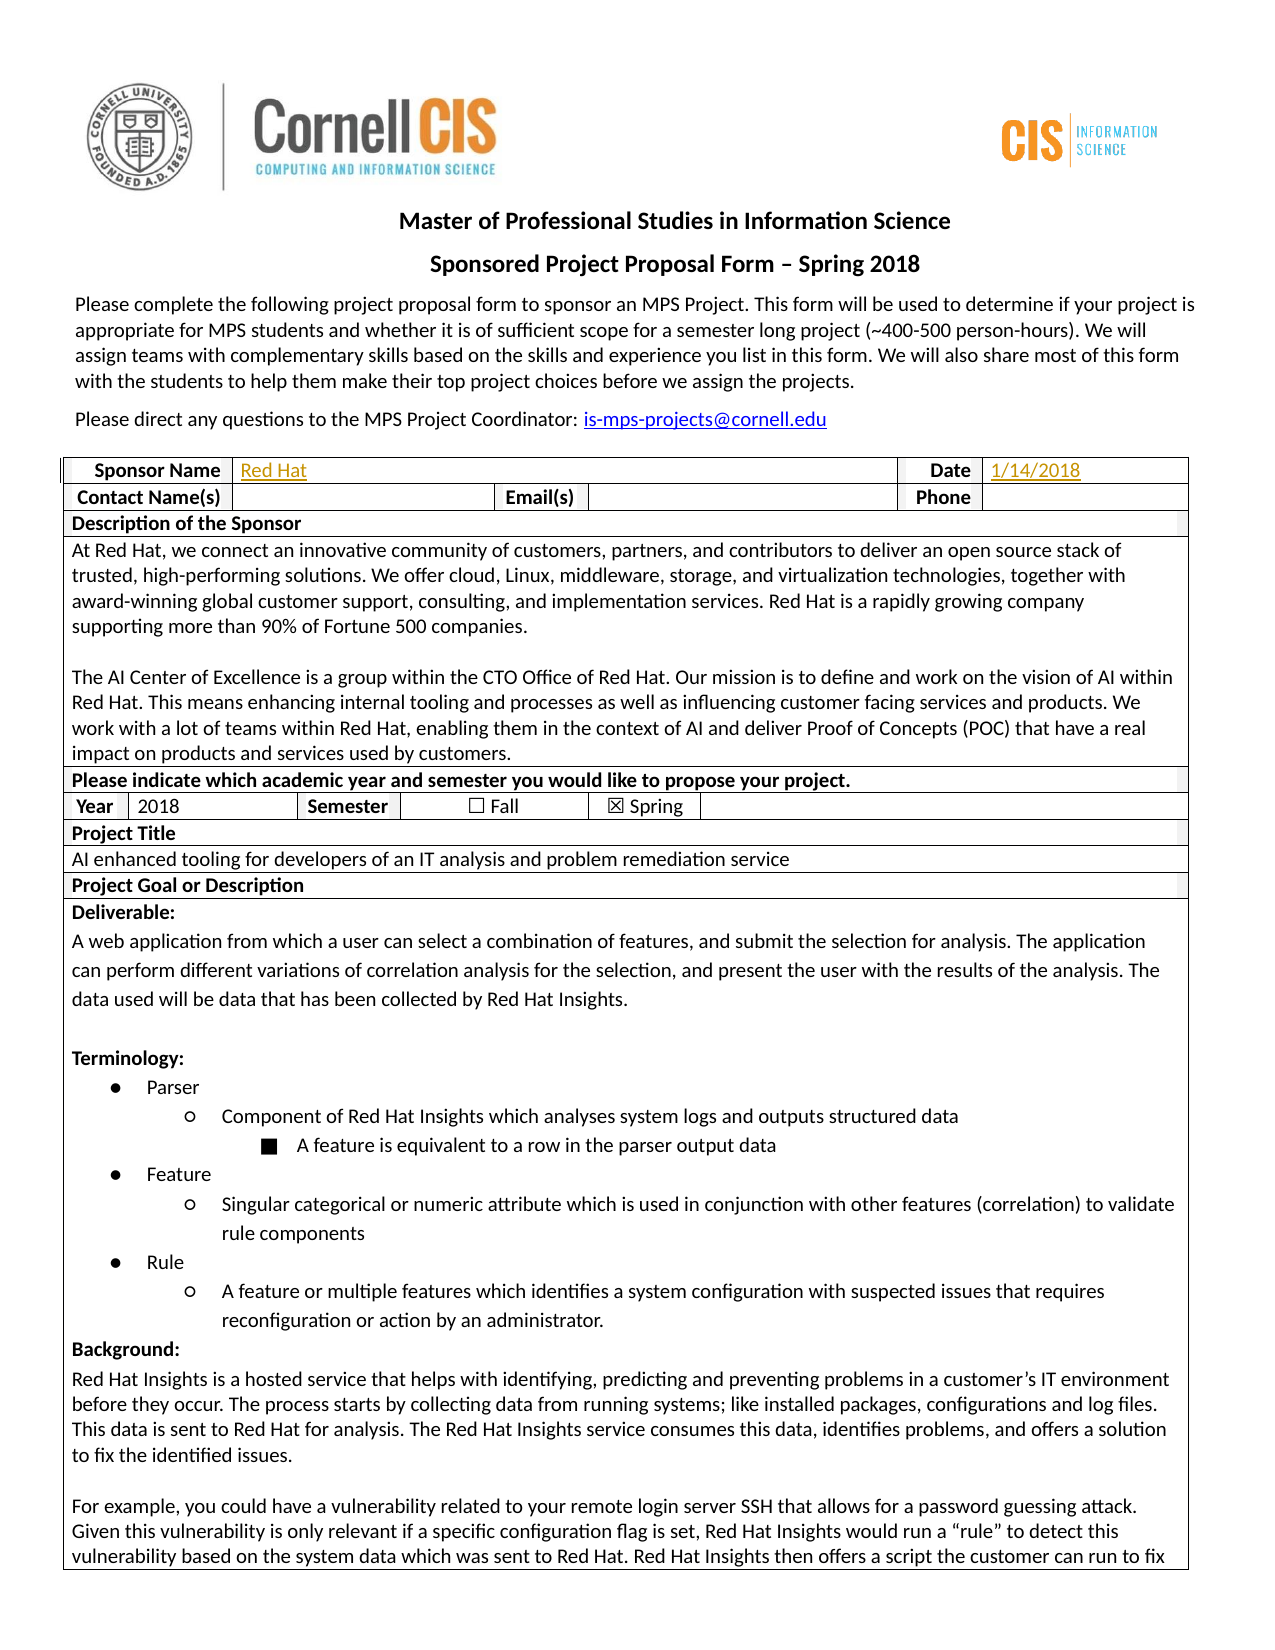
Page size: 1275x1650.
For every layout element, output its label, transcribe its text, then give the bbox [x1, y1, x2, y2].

table_header Date [898, 458, 906, 483]
table_cell 2018 [286, 793, 297, 819]
table_cell ☒ Spring [689, 793, 700, 819]
table_cell ☐ Fall [401, 793, 409, 819]
table_cell [589, 484, 597, 509]
table_cell [1177, 484, 1188, 509]
text Please complete the following project proposal form to sponsor an MPS Project. This form will be used to determine if your project is appropriate for MPS students and whether it is of sufficient scope for a semester long project (~400-500 person-hours). We will assign teams with complementary skills based on the skills and experience you list in this form. We will also share most of this form with the students to help them make their top project choices before we assign the projects. [75, 292, 1200, 393]
table_header Date [971, 458, 982, 483]
table_cell ☐ Fall [577, 793, 588, 819]
table_header Red Hat [233, 458, 240, 483]
table_cell Year [64, 793, 72, 819]
table_cell [1177, 793, 1188, 819]
table_cell Phone [898, 484, 906, 509]
subtitle Master of Professional Studies in Information Science [75, 75, 1200, 236]
table_cell 2018 [129, 793, 137, 819]
table_cell Email(s) [495, 484, 503, 509]
table_cell Email(s) [577, 484, 588, 509]
table_cell Project Title [1177, 820, 1188, 845]
table_cell [483, 484, 494, 509]
table_cell [886, 484, 897, 509]
table_cell Deliverable: A web application from which a user can select a combination of features, and submit the selection for analysis. The application can perform different variations of correlation analysis for the selection, and present the user with the results of the analysis. The data used will be data that has been collected by Red Hat Insights. Terminology: Parser Component of Red Hat Insights which analyses system logs and outputs structured data A feature is equivalent to a row in the parser output data Feature Singular categorical or numeric attribute which is used in conjunction with other features (correlation) to validate rule components Rule A feature or multiple features which identifies a system configuration with suspected issues that requires reconfiguration or action by an administrator. Background: Red Hat Insights is a hosted service that helps with identifying, predicting and preventing problems in a customer’s IT environment before they occur. The process starts by collecting data from running systems; like installed packages, configurations and log files. This data is sent to Red Hat for analysis. The Red Hat Insights service consumes this data, identifies problems, and offers a solution to fix the identified issues. For example, you could have a vulnerability related to your remote login server SSH that allows for a password guessing attack. Given this vulnerability is only relevant if a specific configuration flag is set, Red Hat Insights would run a “rule” to detect this vulnerability based on the system data which was sent to Red Hat. Red Hat Insights then offers a script the customer can run to fix [64, 899, 1188, 1569]
table_cell [701, 793, 712, 819]
table_cell Semester [298, 793, 306, 819]
table_cell Semester [389, 793, 400, 819]
table_header Red Hat [886, 458, 897, 483]
table_cell Year [117, 793, 128, 819]
picture [75, 75, 507, 199]
table_cell ☒ Spring [589, 793, 600, 819]
table_header Sponsor Name [221, 458, 232, 483]
table_cell Phone [971, 484, 982, 509]
table_cell [983, 484, 990, 509]
table_header 1/14/2018 [1177, 458, 1188, 483]
table_cell [233, 484, 240, 509]
subtitle Sponsored Project Proposal Form – Spring 2018 [75, 248, 1200, 279]
picture [957, 75, 1200, 206]
text Please direct any questions to the MPS Project Coordinator: is-mps-projects@cornell.edu [75, 406, 1200, 431]
